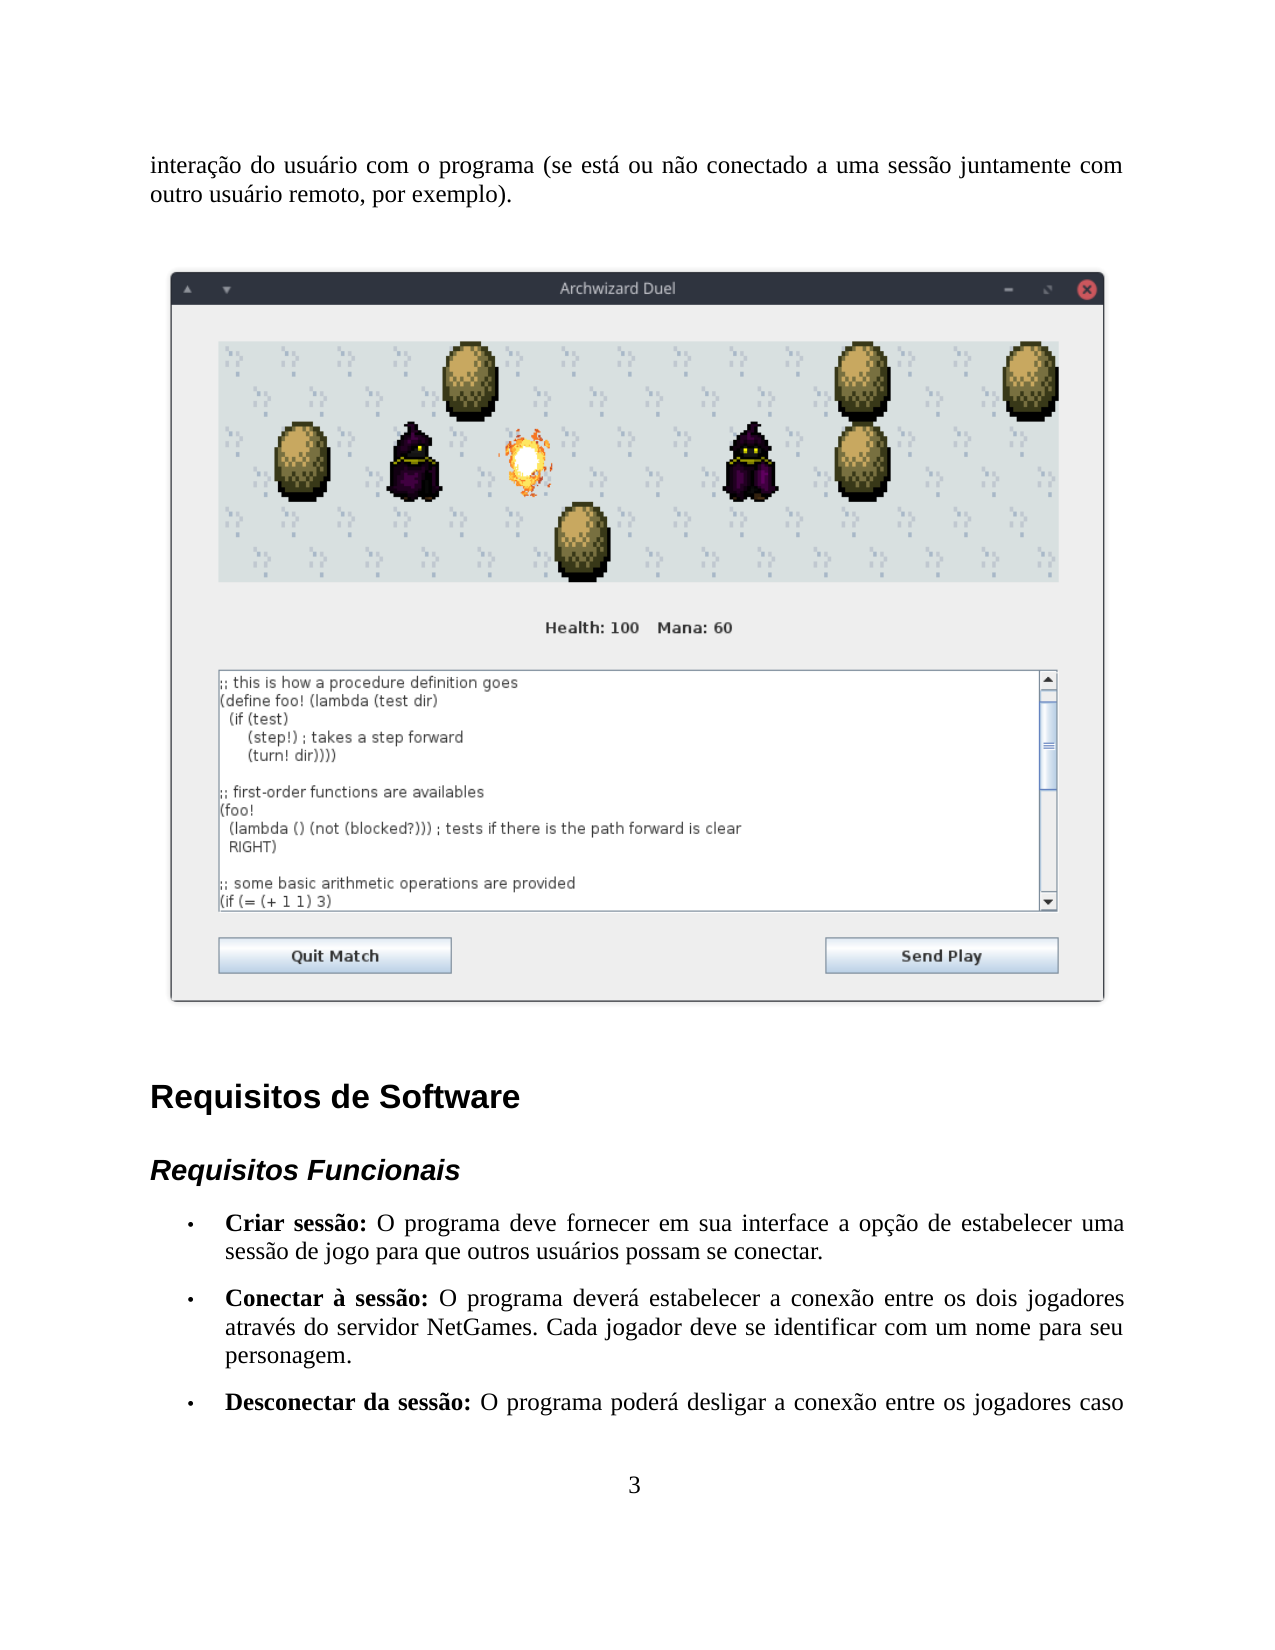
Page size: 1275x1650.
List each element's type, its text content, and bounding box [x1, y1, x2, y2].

text interação do usuário com o programa (se está ou não conectado a uma sessão juntamente com outro usuário remoto, por exemplo). [150, 150, 1125, 207]
picture [159, 260, 1116, 1014]
list Criar sessão: O programa deve fornecer em sua interface a opção de estabelecer uma sessão de jogo para que outros usuários possam se conectar. [187, 1208, 1125, 1265]
list Conectar à sessão: O programa deverá estabelecer a conexão entre os dois jogadores através do servidor NetGames. Cada jogador deve se identificar com um nome para seu personagem. [187, 1283, 1125, 1369]
list Desconectar da sessão: O programa poderá desligar a conexão entre os jogadores caso [187, 1387, 1125, 1416]
subtitle Requisitos Funcionais [150, 1153, 1125, 1186]
subtitle Requisitos de Software [150, 1077, 1125, 1115]
